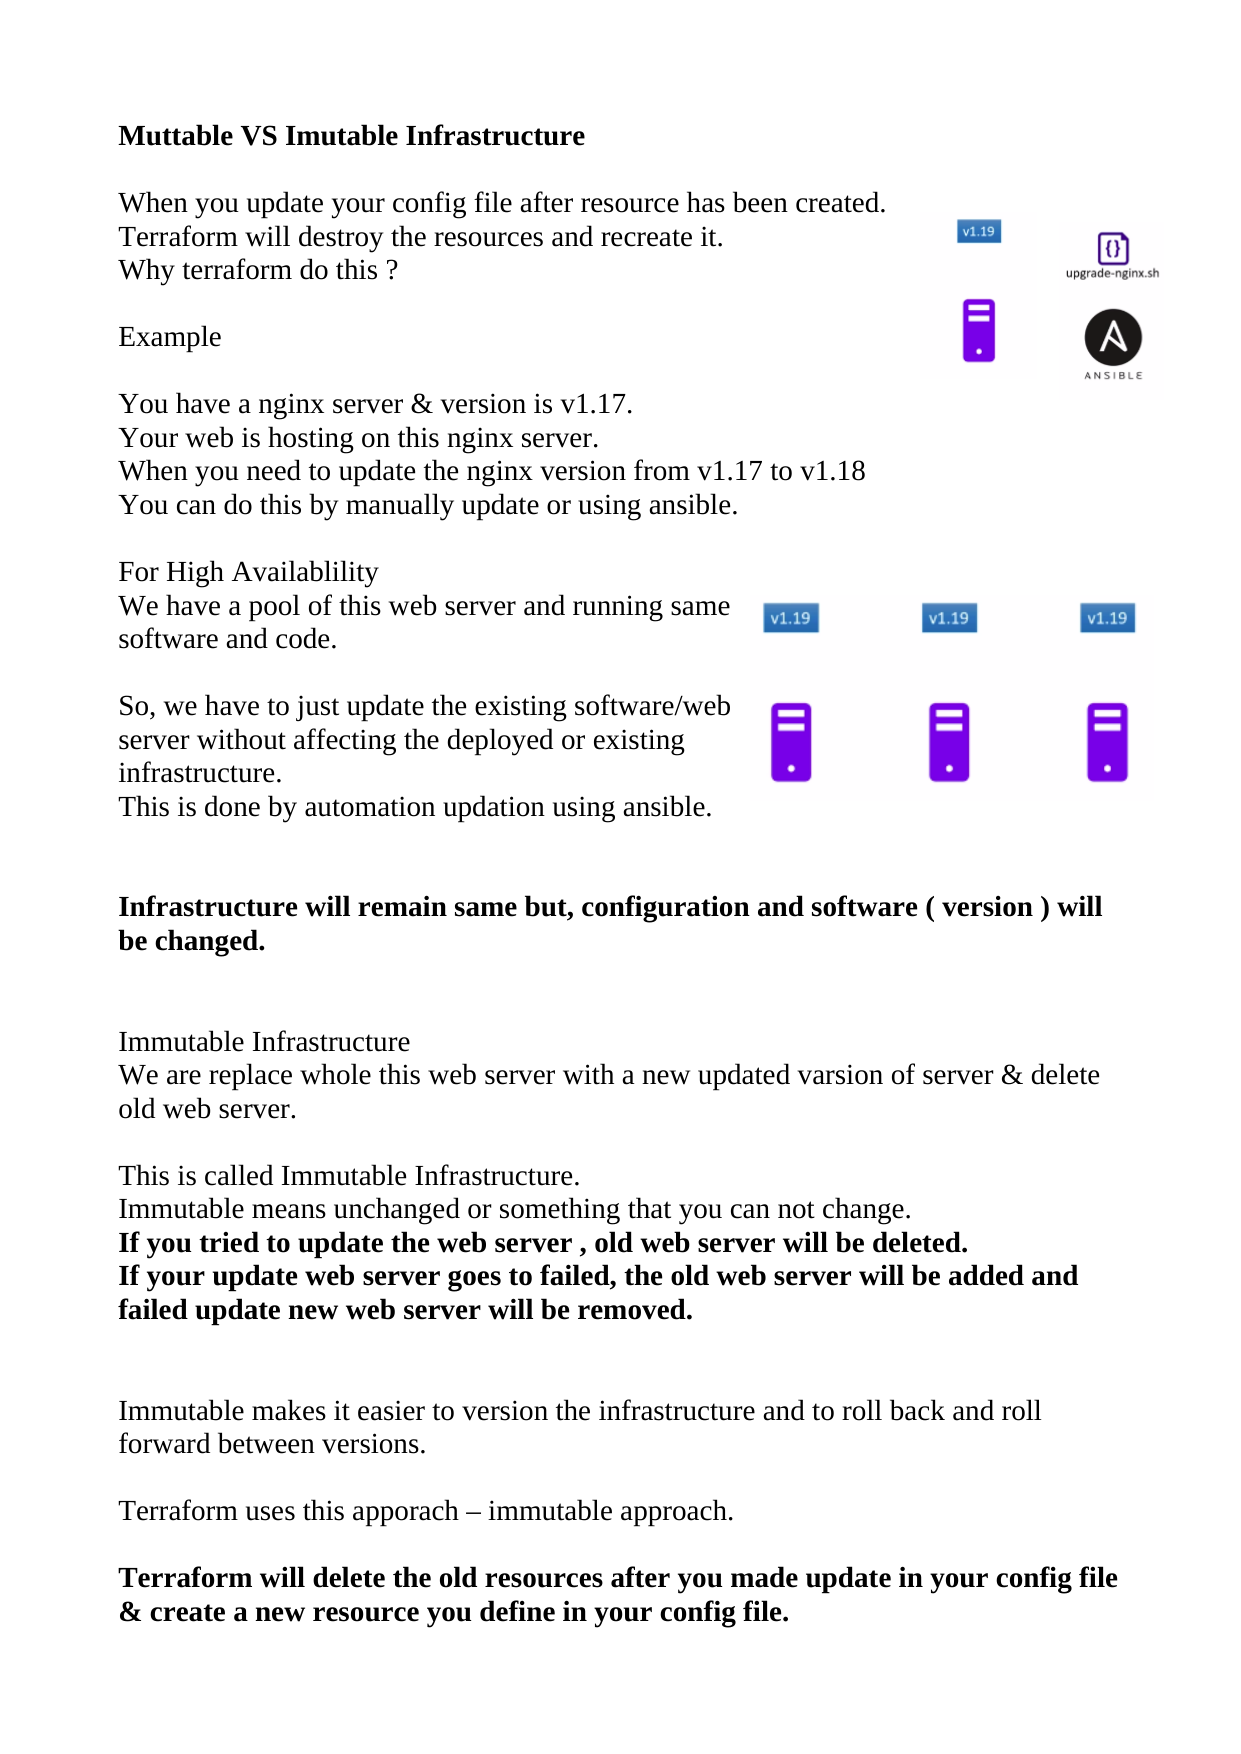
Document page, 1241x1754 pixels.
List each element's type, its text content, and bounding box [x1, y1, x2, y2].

text When you update your config file after resource has been created. [118, 185, 1122, 219]
text [1023, 688, 1122, 789]
text We have a pool of this web server and running same software and code. [118, 588, 1122, 655]
text Terraform will destroy the resources and recreate it. [118, 219, 920, 252]
text Immutable means unchanged or something that you can not change. [118, 1191, 1122, 1225]
text When you need to update the nginx version from v1.17 to v1.18 [118, 453, 1122, 487]
text Why terraform do this ? [118, 252, 920, 286]
text So, we have to just update the existing software/web server without affecting the deployed or existing infrastructure. [118, 688, 749, 789]
text This is done by automation updation using ansible. [118, 789, 1122, 822]
text Infrastructure will remain same but, configuration and software ( version ) will be changed. [118, 889, 1122, 957]
text For High Availablility [118, 554, 1122, 588]
text [994, 219, 1122, 252]
text Muttable VS Imutable Infrastructure [118, 118, 1122, 152]
text You can do this by manually update or using ansible. [118, 487, 1122, 521]
text Terraform will delete the old resources after you made update in your config file & create a new resource you define in your config file. [118, 1560, 1122, 1627]
text [994, 252, 1096, 286]
text We are replace whole this web server with a new updated varsion of server & delete old web server. [118, 1057, 1122, 1124]
text [994, 319, 1096, 353]
picture [749, 595, 1023, 801]
text Immutable makes it easier to version the infrastructure and to roll back and roll forward between versions. [118, 1393, 1122, 1460]
picture [920, 212, 994, 379]
text Terraform uses this apporach – immutable approach. [118, 1493, 1122, 1527]
text You have a nginx server & version is v1.17. [118, 386, 1122, 420]
text If you tried to update the web server , old web server will be deleted. [118, 1225, 1122, 1258]
text Immutable Infrastructure [118, 1024, 1122, 1057]
text Your web is hosting on this nginx server. [118, 420, 1122, 453]
picture [1096, 222, 1164, 400]
text If your update web server goes to failed, the old web server will be added and failed update new web server will be removed. [118, 1258, 1122, 1326]
text This is called Immutable Infrastructure. [118, 1158, 1122, 1191]
text Example [118, 319, 920, 353]
